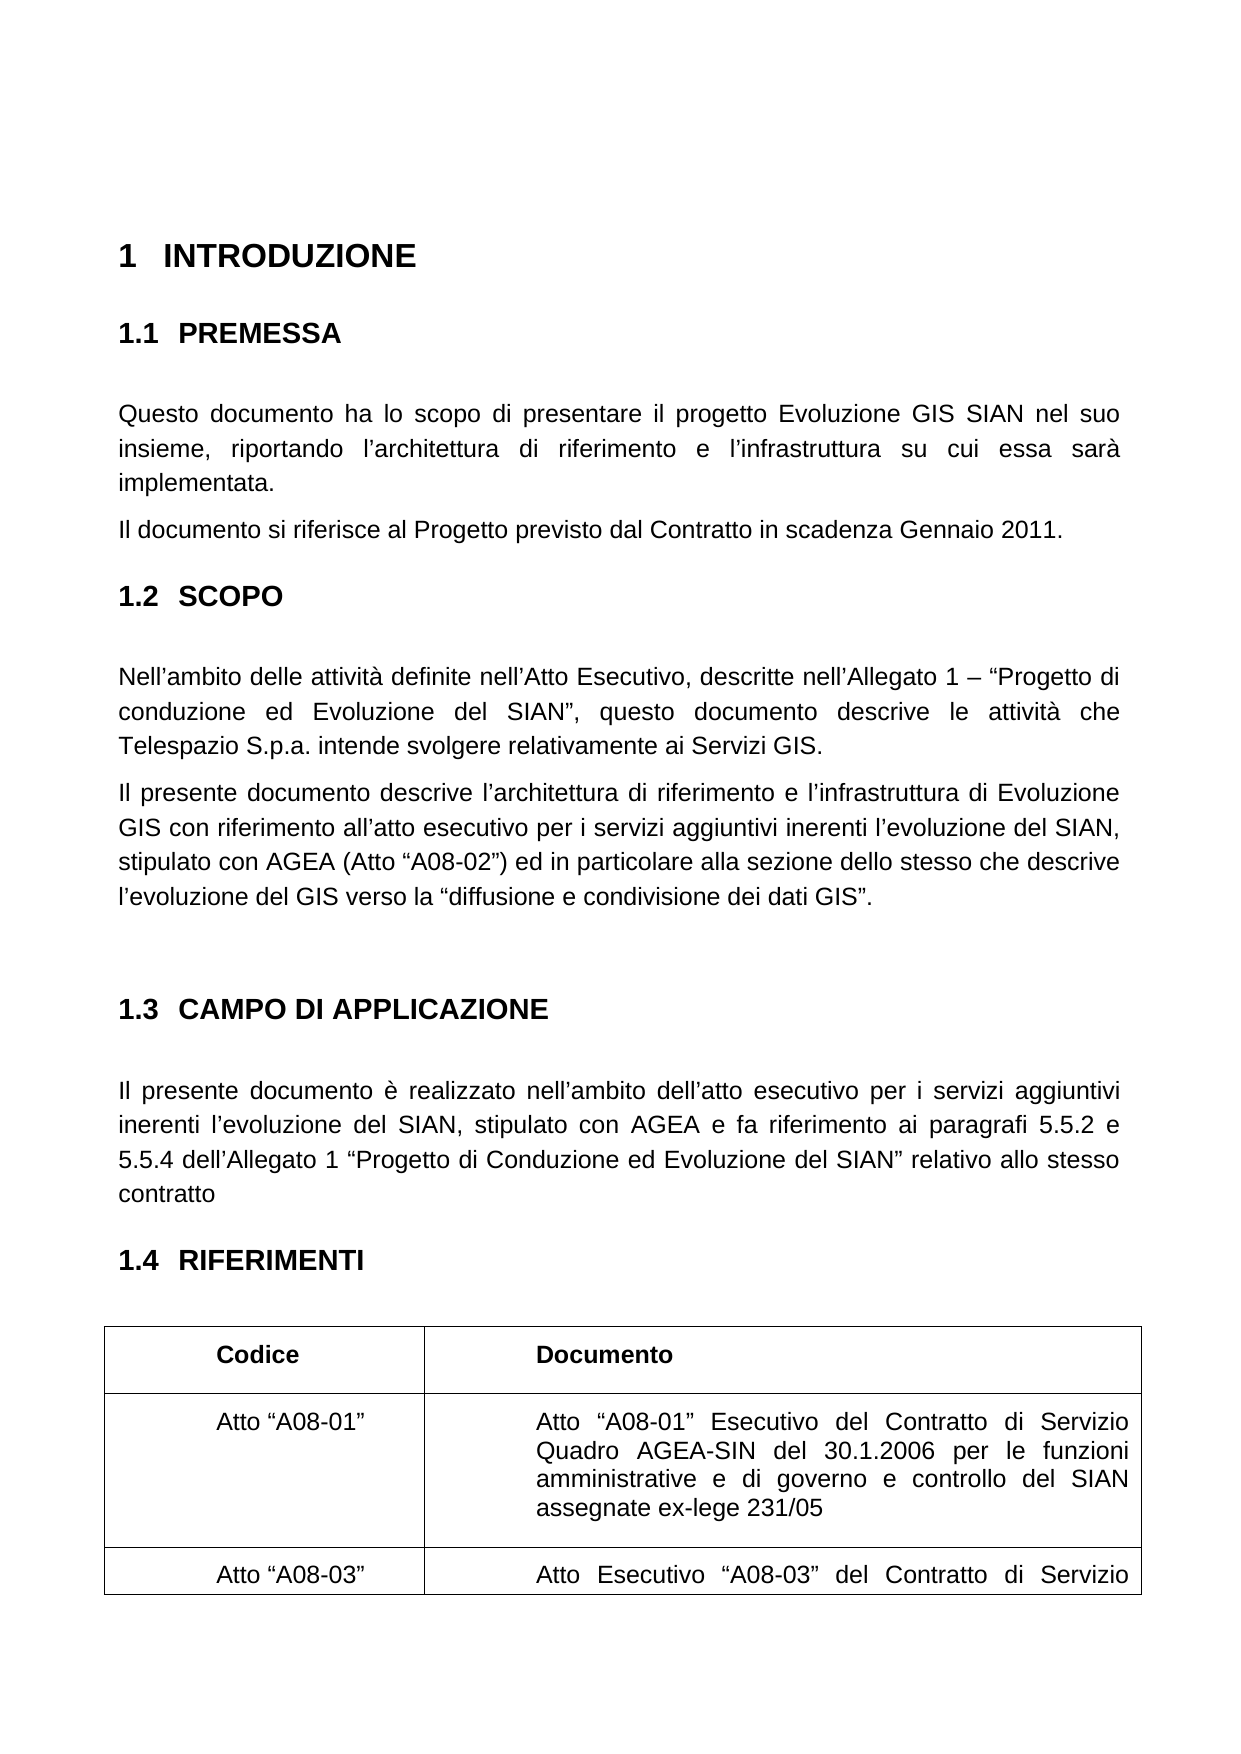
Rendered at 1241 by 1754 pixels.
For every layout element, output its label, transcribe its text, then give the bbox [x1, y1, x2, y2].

text Questo documento ha lo scopo di presentare il progetto Evoluzione GIS SIAN nel suo insieme, riportando l’architettura di riferimento e l’infrastruttura su cui essa sarà implementata. [118, 399, 1122, 497]
table_cell Atto “A08-01” [105, 1394, 424, 1547]
table_cell Atto Esecutivo “A08-03” del Contratto di Servizio [425, 1548, 1141, 1594]
table_cell Atto “A08-03” [105, 1548, 424, 1594]
table_header Documento [425, 1327, 1141, 1393]
table_header Codice [105, 1327, 424, 1393]
text Il documento si riferisce al Progetto previsto dal Contratto in scadenza Gennaio 2011. [118, 515, 1122, 544]
text Nell’ambito delle attività definite nell’Atto Esecutivo, descritte nell’Allegato 1 – “Progetto di conduzione ed Evoluzione del SIAN”, questo documento descrive le attività che Telespazio S.p.a. intende svolgere relativamente ai Servizi GIS. [118, 662, 1122, 760]
subtitle Riferimenti [118, 1238, 1063, 1276]
subtitle Introduzione [118, 236, 1116, 274]
text Il presente documento descrive l’architettura di riferimento e l’infrastruttura di Evoluzione GIS con riferimento all’atto esecutivo per i servizi aggiuntivi inerenti l’evoluzione del SIAN, stipulato con AGEA (Atto “A08-02”) ed in particolare alla sezione dello stesso che descrive l’evoluzione del GIS verso la “diffusione e condivisione dei dati GIS”. [118, 778, 1122, 910]
text Il presente documento è realizzato nell’ambito dell’atto esecutivo per i servizi aggiuntivi inerenti l’evoluzione del SIAN, stipulato con AGEA e fa riferimento ai paragrafi 5.5.2 e 5.5.4 dell’Allegato 1 “Progetto di Conduzione ed Evoluzione del SIAN” relativo allo stesso contratto [118, 1076, 1122, 1208]
subtitle Scopo [118, 575, 1063, 612]
subtitle Campo di applicazione [118, 988, 1063, 1026]
table_cell Atto “A08-01” Esecutivo del Contratto di Servizio Quadro AGEA-SIN del 30.1.2006 per le funzioni amministrative e di governo e controllo del SIAN assegnate ex-lege 231/05 [425, 1394, 1141, 1547]
subtitle Premessa [118, 312, 1063, 349]
